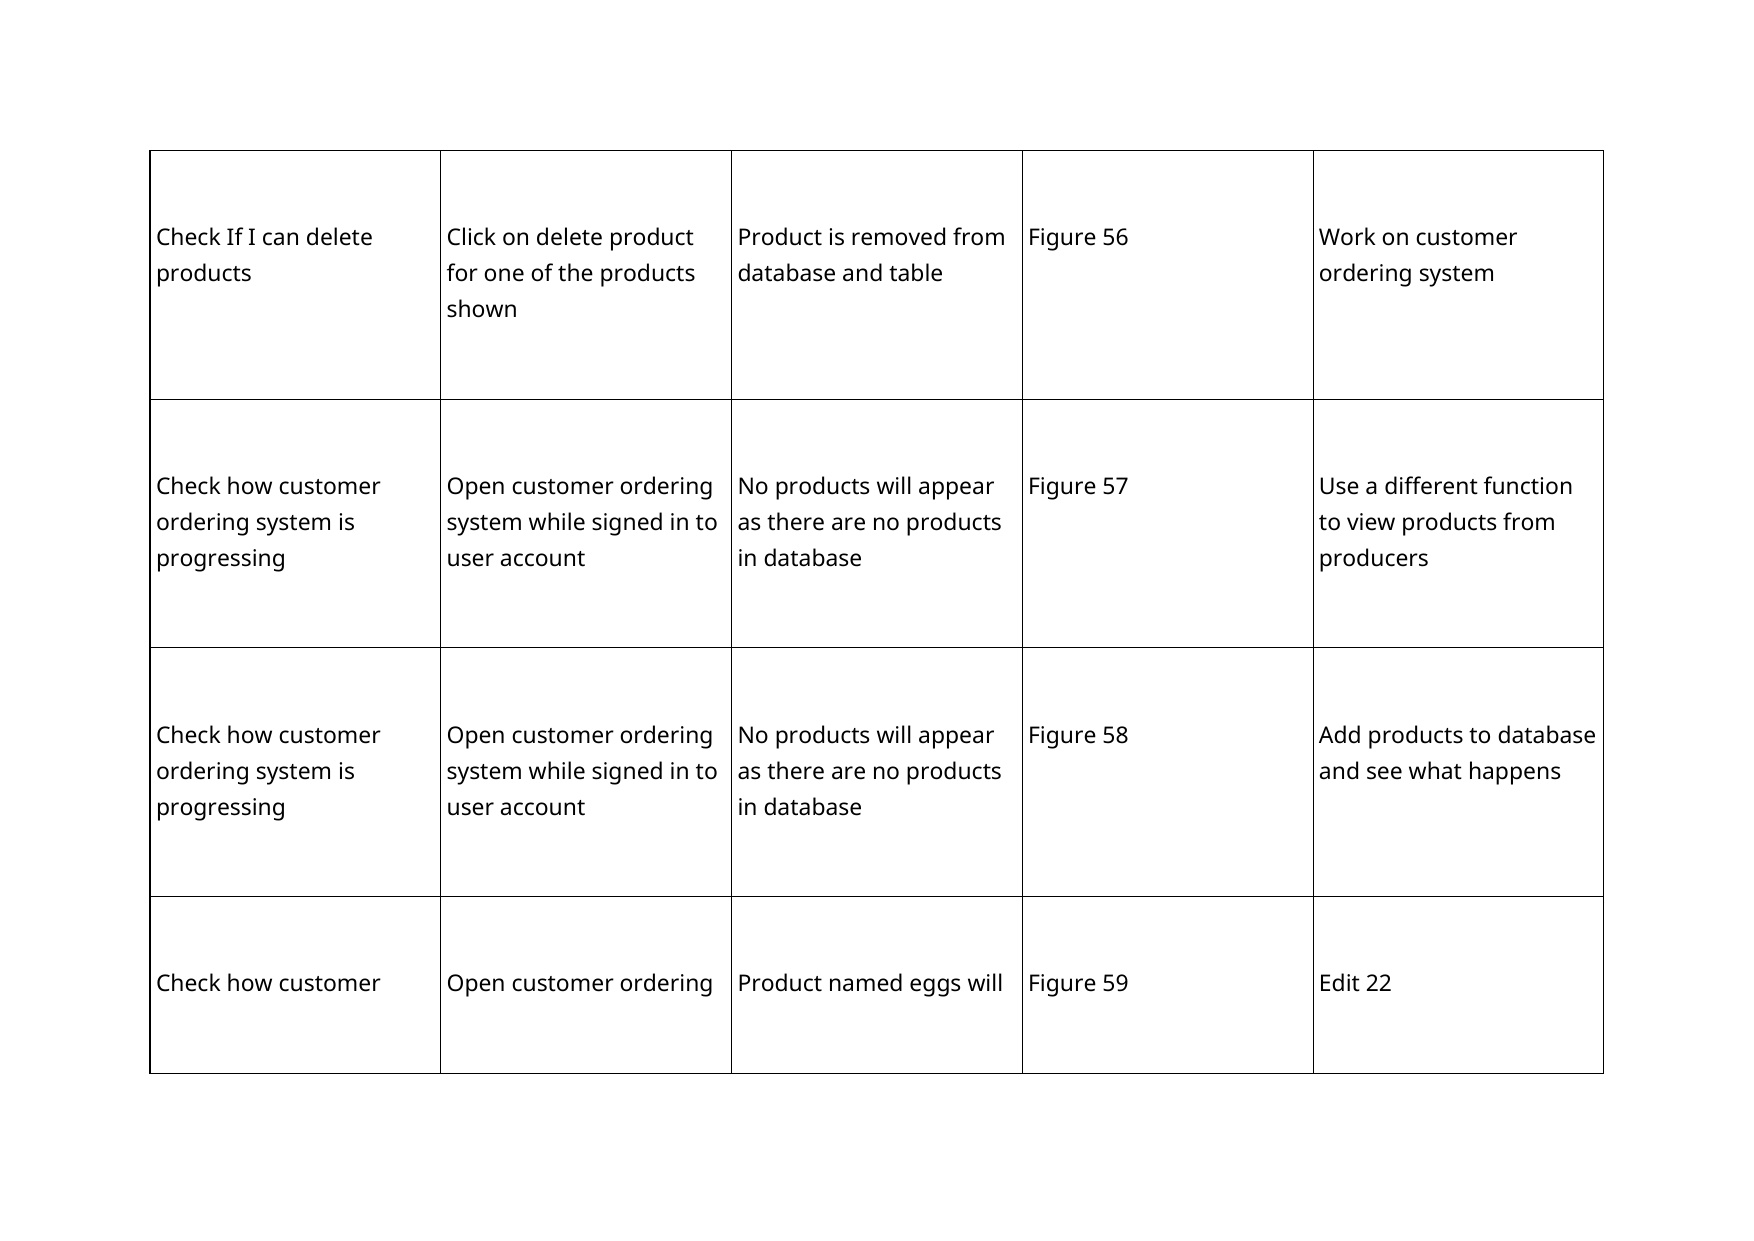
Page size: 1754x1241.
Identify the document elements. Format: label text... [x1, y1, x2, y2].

table_cell Check how customer ordering system is progressing [151, 400, 440, 647]
table_cell Product named eggs will [732, 897, 1022, 1073]
table_cell Open customer ordering [441, 897, 731, 1073]
table_cell Add products to database and see what happens [1314, 648, 1603, 896]
table_cell Figure 59 [1023, 897, 1313, 1073]
table_cell Edit 22 [1314, 897, 1603, 1073]
table_cell No products will appear as there are no products in database [732, 400, 1022, 647]
table_cell Use a different function to view products from producers [1314, 400, 1603, 647]
table_cell Open customer ordering system while signed in to user account [441, 648, 731, 896]
table_cell Check how customer ordering system is progressing [151, 648, 440, 896]
table_cell Check If I can delete products [151, 151, 440, 399]
table_cell Work on customer ordering system [1314, 151, 1603, 399]
table_cell Open customer ordering system while signed in to user account [441, 400, 731, 647]
table_cell Figure 57 [1023, 400, 1313, 647]
table_cell No products will appear as there are no products in database [732, 648, 1022, 896]
table_cell Figure 58 [1023, 648, 1313, 896]
table_cell Product is removed from database and table [732, 151, 1022, 399]
table_cell Figure 56 [1023, 151, 1313, 399]
table_cell Check how customer [151, 897, 440, 1073]
table_cell Click on delete product for one of the products shown [441, 151, 731, 399]
